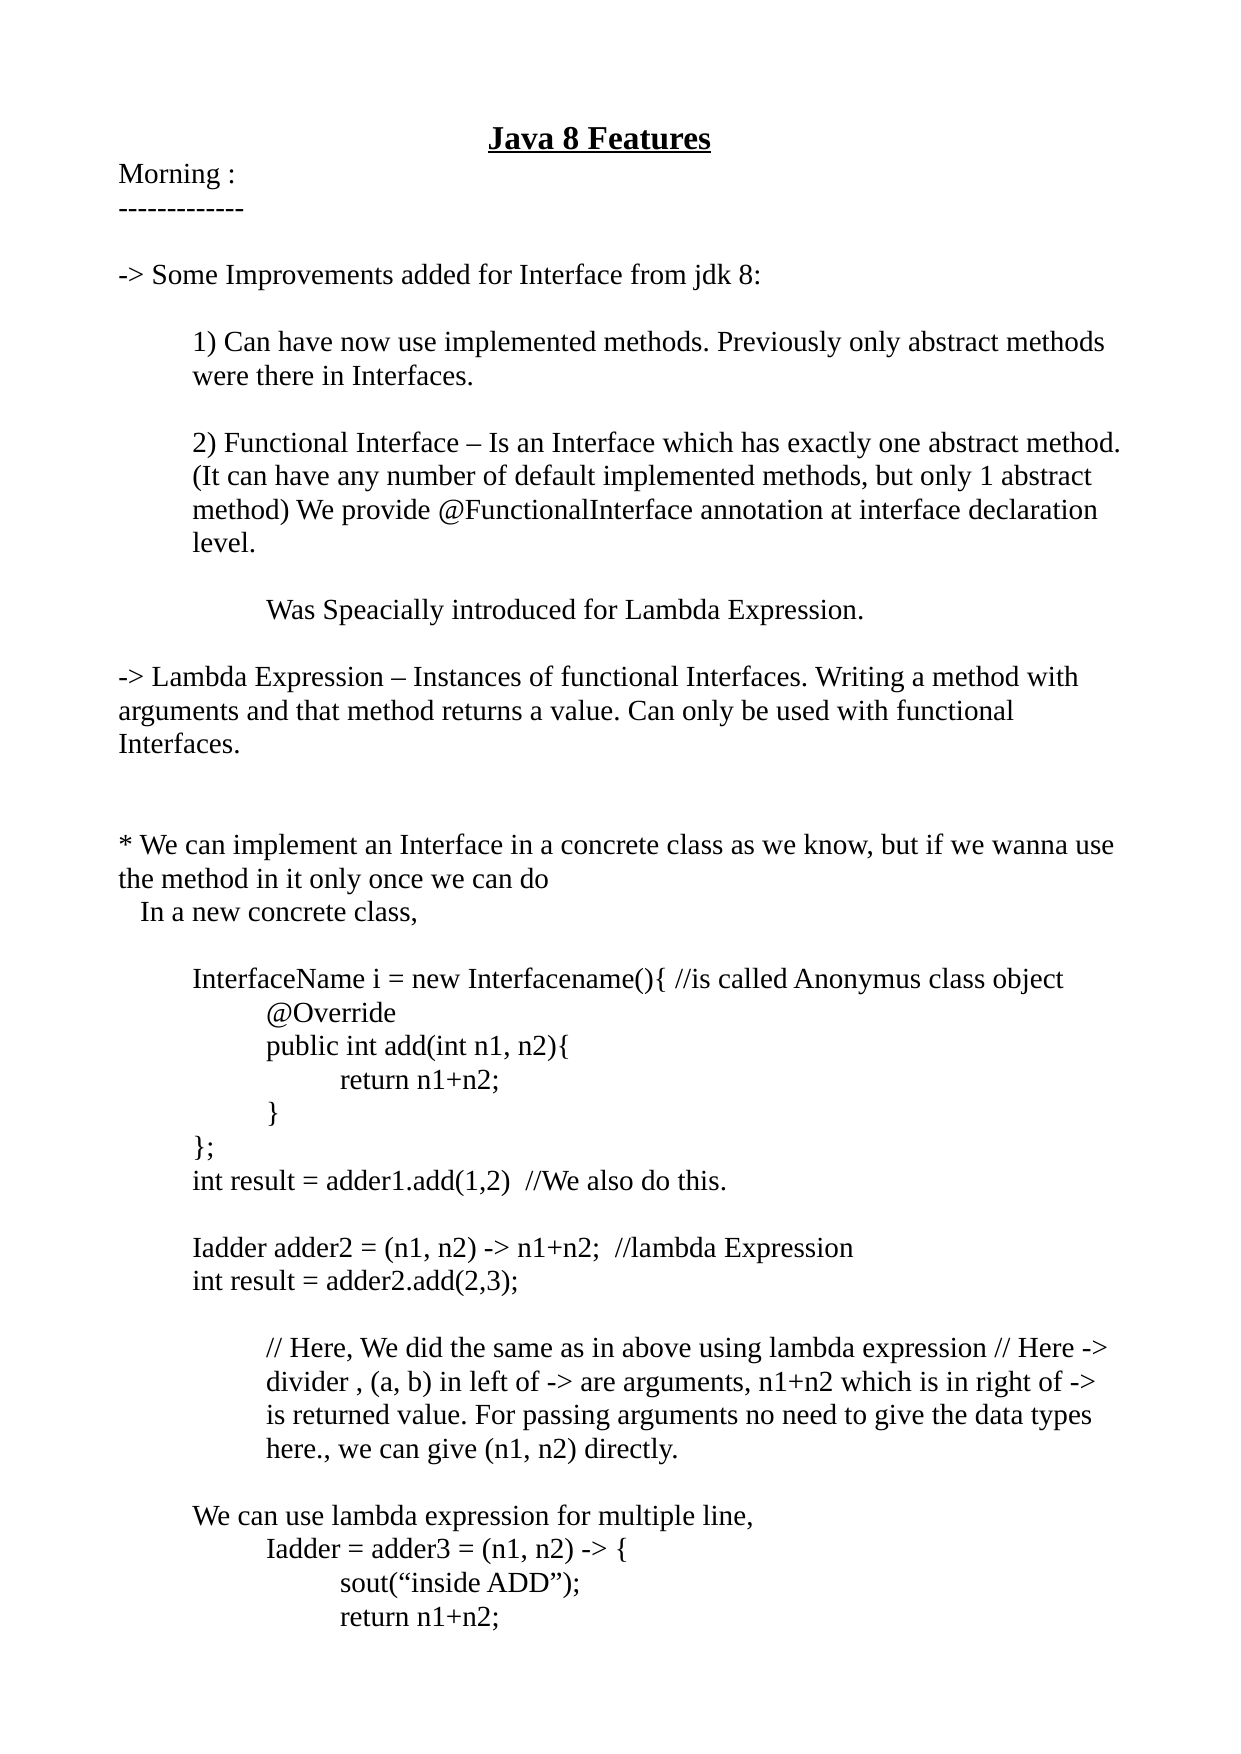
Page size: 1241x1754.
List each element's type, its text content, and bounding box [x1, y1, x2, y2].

text Morning : [118, 156, 1122, 190]
text // Here, We did the same as in above using lambda expression // Here -> divider , (a, b) in left of -> are arguments, n1+n2 which is in right of -> is returned value. For passing arguments no need to give the data types here., we can give (n1, n2) directly. [118, 1330, 1122, 1464]
text @Override [118, 995, 1122, 1028]
text -> Lambda Expression – Instances of functional Interfaces. Writing a method with arguments and that method returns a value. Can only be used with functional Interfaces. [118, 659, 1122, 760]
text 2) Functional Interface – Is an Interface which has exactly one abstract method. (It can have any number of default implemented methods, but only 1 abstract method) We provide @FunctionalInterface annotation at interface declaration level. [118, 425, 1122, 559]
text return n1+n2; [118, 1062, 1122, 1096]
text In a new concrete class, [118, 894, 1122, 928]
text ------------- [118, 190, 1122, 223]
text Iadder adder2 = (n1, n2) -> n1+n2; //lambda Expression [118, 1230, 1122, 1263]
text Iadder = adder3 = (n1, n2) -> { [118, 1532, 1122, 1565]
text } [118, 1096, 1122, 1129]
text int result = adder1.add(1,2) //We also do this. [118, 1163, 1122, 1196]
text We can use lambda expression for multiple line, [118, 1498, 1122, 1532]
text * We can implement an Interface in a concrete class as we know, but if we wanna use the method in it only once we can do [118, 827, 1122, 894]
text InterfaceName i = new Interfacename(){ //is called Anonymus class object [118, 961, 1122, 995]
text -> Some Improvements added for Interface from jdk 8: [118, 257, 1122, 291]
text 1) Can have now use implemented methods. Previously only abstract methods were there in Interfaces. [118, 324, 1122, 391]
text Was Speacially introduced for Lambda Expression. [118, 592, 1122, 626]
text int result = adder2.add(2,3); [118, 1263, 1122, 1297]
text return n1+n2; [118, 1599, 1122, 1632]
text public int add(int n1, n2){ [118, 1028, 1122, 1062]
text Java 8 Features [118, 118, 1122, 156]
text }; [118, 1129, 1122, 1163]
text sout(“inside ADD”); [118, 1565, 1122, 1599]
